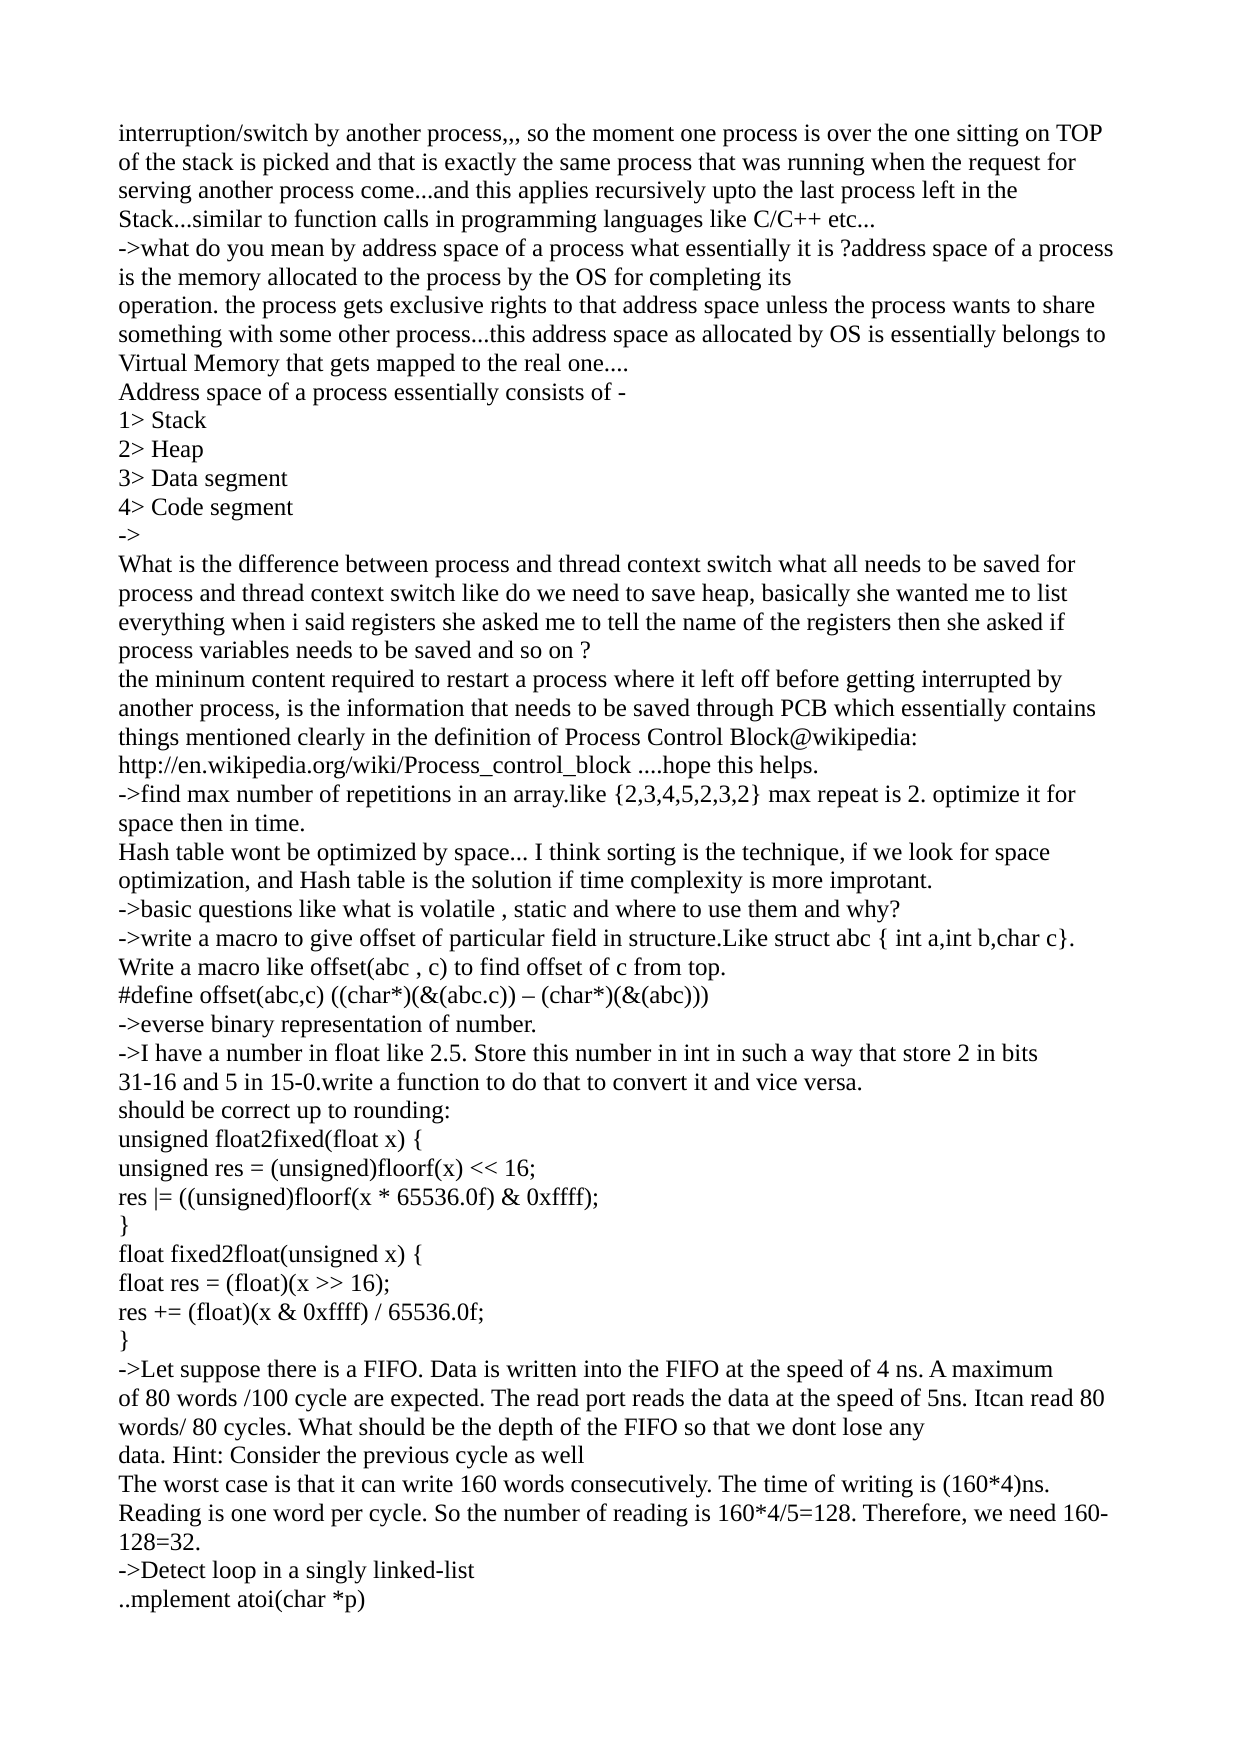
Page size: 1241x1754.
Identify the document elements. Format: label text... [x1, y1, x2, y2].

text res += (float)(x & 0xffff) / 65536.0f; [118, 1297, 1122, 1326]
text operation. the process gets exclusive rights to that address space unless the process wants to share [118, 291, 1122, 319]
text another process, is the information that needs to be saved through PCB which essentially contains [118, 693, 1122, 722]
text ->find max number of repetitions in an array.like {2,3,4,5,2,3,2} max repeat is 2. optimize it for [118, 779, 1122, 808]
text 1> Stack [118, 406, 1122, 434]
text 31-16 and 5 in 15-0.write a function to do that to convert it and vice versa. [118, 1067, 1122, 1096]
text #define offset(abc,c) ((char*)(&(abc.c)) – (char*)(&(abc))) [118, 981, 1122, 1009]
text Address space of a process essentially consists of - [118, 377, 1122, 406]
text Virtual Memory that gets mapped to the real one.... [118, 348, 1122, 377]
text ->what do you mean by address space of a process what essentially it is ?address space of a process is the memory allocated to the process by the OS for completing its [118, 233, 1122, 291]
text Reading is one word per cycle. So the number of reading is 160*4/5=128. Therefore, we need 160- [118, 1498, 1122, 1527]
text process variables needs to be saved and so on ? [118, 636, 1122, 664]
text ->I have a number in float like 2.5. Store this number in int in such a way that store 2 in bits [118, 1038, 1122, 1067]
text -> [118, 521, 1122, 549]
text } [118, 1211, 1122, 1239]
text 2> Heap [118, 434, 1122, 463]
text of 80 words /100 cycle are expected. The read port reads the data at the speed of 5ns. Itcan read 80 words/ 80 cycles. What should be the depth of the FIFO so that we dont lose any [118, 1383, 1122, 1441]
text of the stack is picked and that is exactly the same process that was running when the request for [118, 147, 1122, 176]
text 128=32. [118, 1527, 1122, 1556]
text ->Detect loop in a singly linked-list [118, 1556, 1122, 1584]
text res |= ((unsigned)floorf(x * 65536.0f) & 0xffff); [118, 1182, 1122, 1211]
text float fixed2float(unsigned x) { [118, 1239, 1122, 1268]
text Stack...similar to function calls in programming languages like C/C++ etc... [118, 204, 1122, 233]
text should be correct up to rounding: [118, 1096, 1122, 1124]
text http://en.wikipedia.org/wiki/Process_control_block ....hope this helps. [118, 751, 1122, 779]
text the mininum content required to restart a process where it left off before getting interrupted by [118, 664, 1122, 693]
text ..mplement atoi(char *p) [118, 1584, 1122, 1613]
text things mentioned clearly in the definition of Process Control Block@wikipedia: [118, 722, 1122, 751]
text ->basic questions like what is volatile , static and where to use them and why? [118, 894, 1122, 923]
text interruption/switch by another process,,, so the moment one process is over the one sitting on TOP [118, 118, 1122, 147]
text space then in time. [118, 808, 1122, 837]
text process and thread context switch like do we need to save heap, basically she wanted me to list [118, 578, 1122, 607]
text ->write a macro to give offset of particular field in structure.Like struct abc { int a,int b,char c}. [118, 923, 1122, 952]
text Write a macro like offset(abc , c) to find offset of c from top. [118, 952, 1122, 981]
text The worst case is that it can write 160 words consecutively. The time of writing is (160*4)ns. [118, 1469, 1122, 1498]
text 3> Data segment [118, 463, 1122, 492]
text ->Let suppose there is a FIFO. Data is written into the FIFO at the speed of 4 ns. A maximum [118, 1354, 1122, 1383]
text What is the difference between process and thread context switch what all needs to be saved for [118, 549, 1122, 578]
text ->everse binary representation of number. [118, 1009, 1122, 1038]
text Hash table wont be optimized by space... I think sorting is the technique, if we look for space [118, 837, 1122, 866]
text float res = (float)(x >> 16); [118, 1268, 1122, 1297]
text } [118, 1326, 1122, 1354]
text data. Hint: Consider the previous cycle as well [118, 1441, 1122, 1469]
text serving another process come...and this applies recursively upto the last process left in the [118, 176, 1122, 204]
text unsigned res = (unsigned)floorf(x) << 16; [118, 1153, 1122, 1182]
text everything when i said registers she asked me to tell the name of the registers then she asked if [118, 607, 1122, 636]
text something with some other process...this address space as allocated by OS is essentially belongs to [118, 319, 1122, 348]
text 4> Code segment [118, 492, 1122, 521]
text optimization, and Hash table is the solution if time complexity is more improtant. [118, 866, 1122, 894]
text unsigned float2fixed(float x) { [118, 1124, 1122, 1153]
